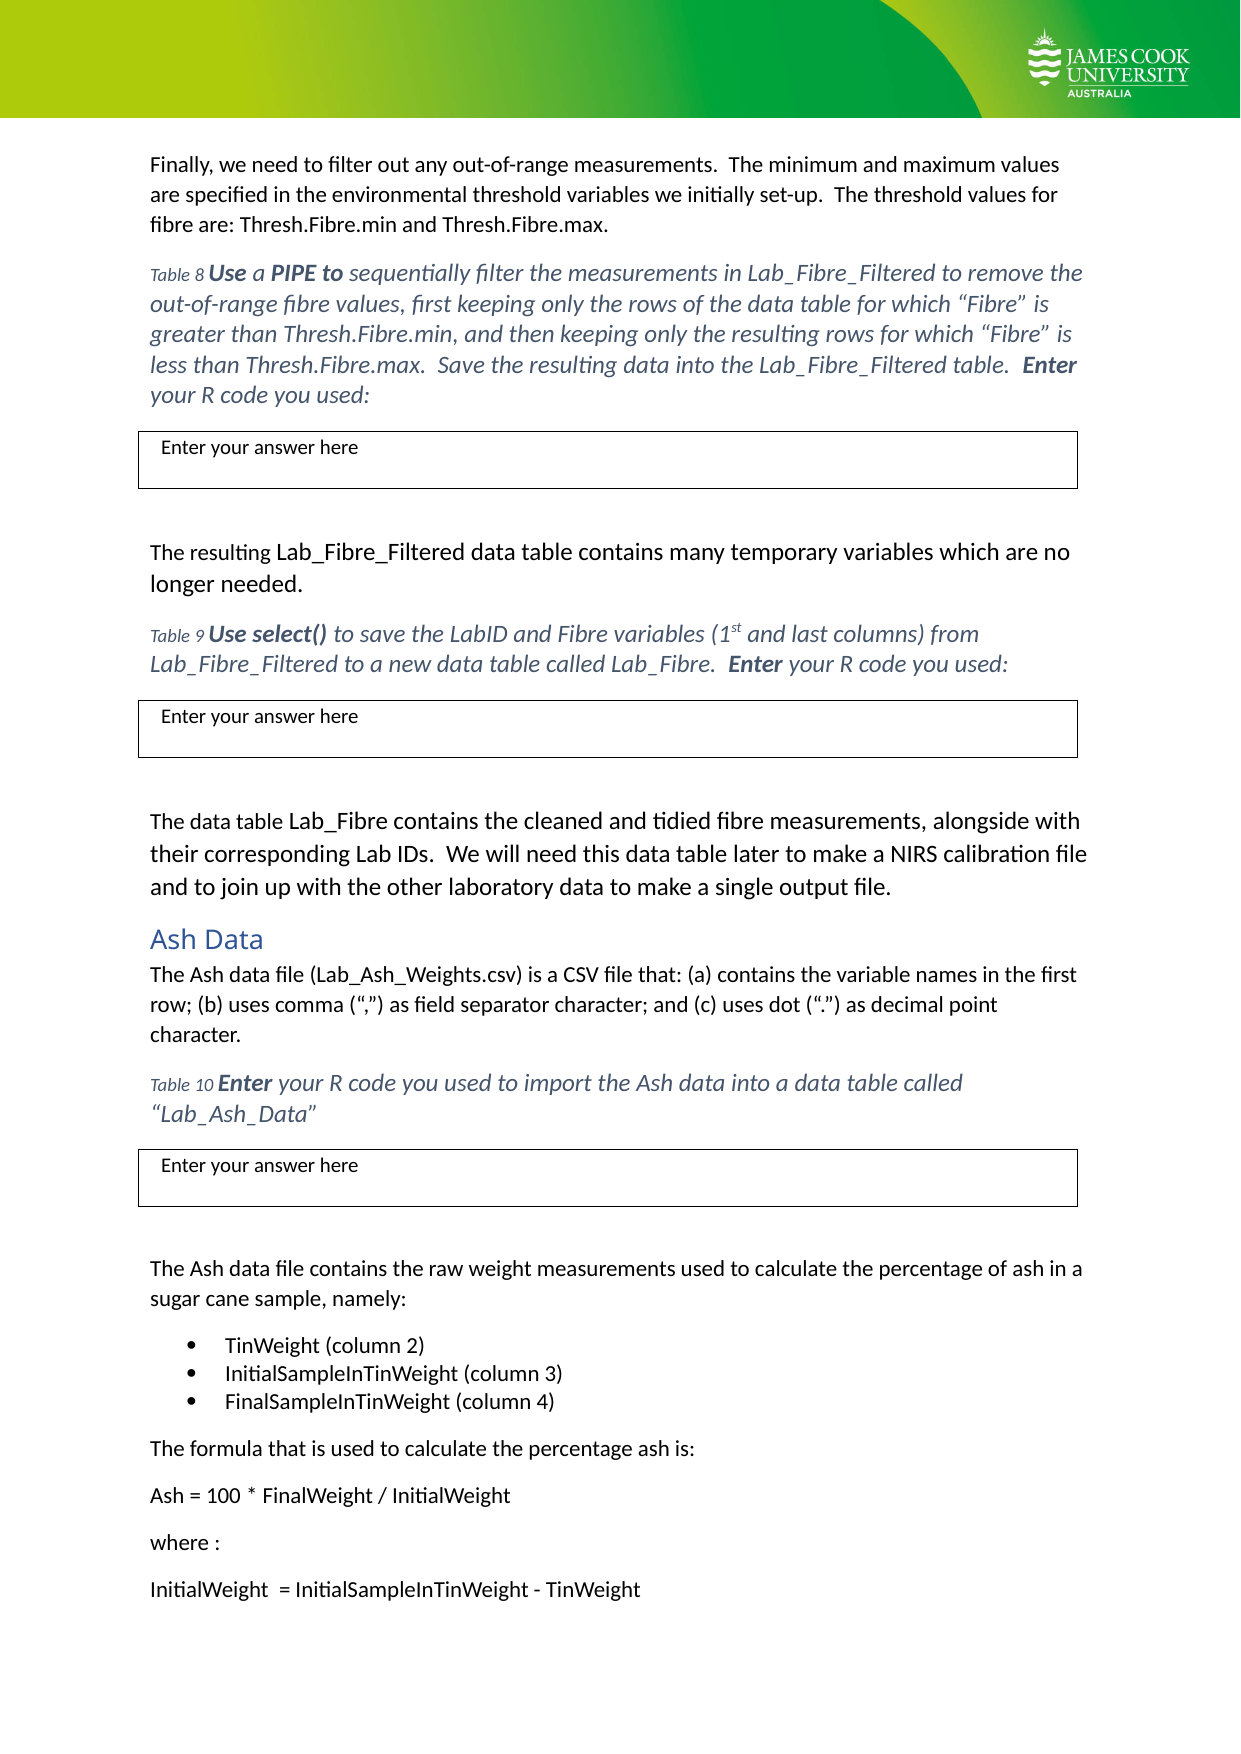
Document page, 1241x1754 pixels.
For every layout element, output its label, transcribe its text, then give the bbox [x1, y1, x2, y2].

list InitialSampleInTinWeight (column 3) [187, 1359, 1090, 1387]
picture [0, 0, 1241, 118]
text Table 9 Use select() to save the LabID and Fibre variables (1st and last columns) from Lab_Fibre_Filtered to a new data table called Lab_Fibre. Enter your R code you used: [150, 618, 1090, 679]
subtitle Ash Data [150, 920, 1090, 957]
text Finally, we need to filter out any out-of-range measurements. The minimum and maximum values are specified in the environmental threshold variables we initially set-up. The threshold values for fibre are: Thresh.Fibre.min and Thresh.Fibre.max. [150, 150, 1090, 238]
table_header Enter your answer here [139, 432, 1077, 488]
text Table 10 Enter your R code you used to import the Ash data into a data table called “Lab_Ash_Data” [150, 1067, 1090, 1128]
text Table 8 Use a PIPE to sequentially filter the measurements in Lab_Fibre_Filtered to remove the out-of-range fibre values, first keeping only the rows of the data table for which “Fibre” is greater than Thresh.Fibre.min, and then keeping only the resulting rows for which “Fibre” is less than Thresh.Fibre.max. Save the resulting data into the Lab_Fibre_Filtered table. Enter your R code you used: [150, 257, 1090, 410]
list TinWeight (column 2) [187, 1331, 1090, 1359]
table_header Enter your answer here [139, 1150, 1077, 1206]
text The formula that is used to calculate the percentage ash is: [150, 1434, 1090, 1462]
table_header Enter your answer here [139, 701, 1077, 757]
text The resulting Lab_Fibre_Filtered data table contains many temporary variables which are no longer needed. [150, 536, 1090, 599]
text where : [150, 1528, 1090, 1556]
text The Ash data file (Lab_Ash_Weights.csv) is a CSV file that: (a) contains the variable names in the first row; (b) uses comma (“,”) as field separator character; and (c) uses dot (“.”) as decimal point character. [150, 960, 1090, 1048]
list FinalSampleInTinWeight (column 4) [187, 1387, 1090, 1415]
text InitialWeight = InitialSampleInTinWeight - TinWeight [150, 1575, 1090, 1603]
text The Ash data file contains the raw weight measurements used to calculate the percentage of ash in a sugar cane sample, namely: [150, 1254, 1090, 1312]
text Ash = 100 * FinalWeight / InitialWeight [150, 1481, 1090, 1509]
text The data table Lab_Fibre contains the cleaned and tidied fibre measurements, alongside with their corresponding Lab IDs. We will need this data table later to make a NIRS calibration file and to join up with the other laboratory data to make a single output file. [150, 805, 1090, 901]
